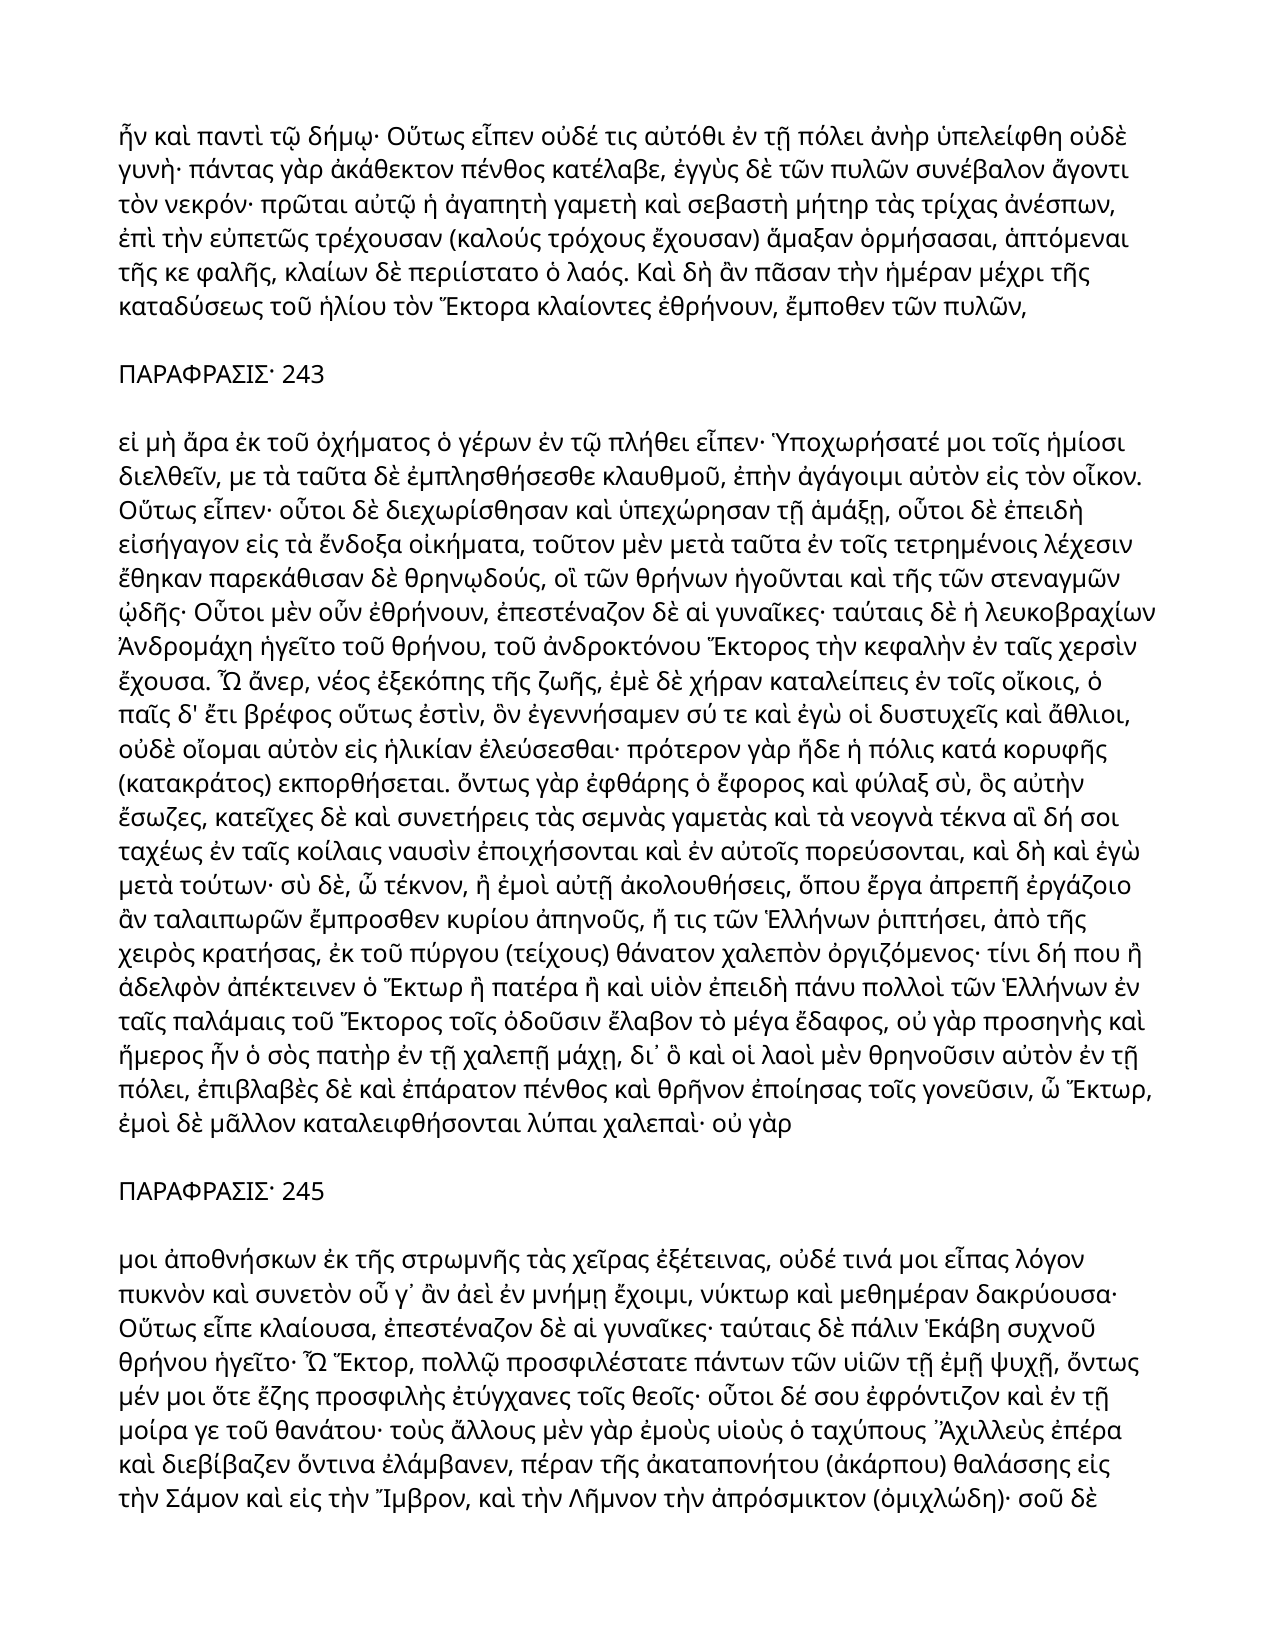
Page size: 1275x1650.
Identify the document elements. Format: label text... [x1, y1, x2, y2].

text ΠΑΡΑΦΡΑΣΙΣ· 243 [118, 357, 1157, 391]
text εἰ μὴ ἄρα ἐκ τοῦ ὀχήματος ὁ γέρων ἐν τῷ πλήθει εἶπεν· Ὑποχωρήσατέ μοι τοῖς ἡμίοσι διελθεῖν, με τὰ ταῦτα δὲ ἐμπλησθήσεσθε κλαυθμοῦ, ἐπὴν ἀγάγοιμι αὐτὸν εἰς τὸν οἶκον. Οὕτως εἶπεν· οὗτοι δὲ διεχωρίσθησαν καὶ ὑπεχώρησαν τῇ ἁμάξῃ, οὗτοι δὲ ἐπειδὴ εἰσήγαγον εἰς τὰ ἔνδοξα οἰκήματα, τοῦτον μὲν μετὰ ταῦτα ἐν τοῖς τετρημένοις λέχεσιν ἔθηκαν παρεκάθισαν δὲ θρηνῳδούς, οἳ τῶν θρήνων ἡγοῦνται καὶ τῆς τῶν στεναγμῶν ᾠδῆς· Οὗτοι μὲν οὖν ἐθρήνουν, ἐπεστέναζον δὲ αἱ γυναῖκες· ταύταις δὲ ἡ λευκοβραχίων Ἀνδρομάχη ἡγεῖτο τοῦ θρήνου, τοῦ ἀνδροκτόνου Ἕκτορος τὴν κεφαλὴν ἐν ταῖς χερσὶν ἔχουσα. Ὦ ἄνερ, νέος ἐξεκόπης τῆς ζωῆς, ἐμὲ δὲ χήραν καταλείπεις ἐν τοῖς οἴκοις, ὁ παῖς δ' ἔτι βρέφος οὕτως ἐστὶν, ὃν ἐγεννήσαμεν σύ τε καὶ ἐγὼ οἱ δυστυχεῖς καὶ ἄθλιοι, οὐδὲ οἴομαι αὐτὸν εἰς ἡλικίαν ἐλεύσεσθαι· πρότερον γὰρ ἥδε ἡ πόλις κατά κορυφῆς (κατακράτος) εκπορθήσεται. ὄντως γὰρ ἐφθάρης ὁ ἔφορος καὶ φύλαξ σὺ, ὃς αὐτὴν ἔσωζες, κατεῖχες δὲ καὶ συνετήρεις τὰς σεμνὰς γαμετὰς καὶ τὰ νεογνὰ τέκνα αἳ δή σοι ταχέως ἐν ταῖς κοίλαις ναυσὶν ἐποιχήσονται καὶ ἐν αὐτοῖς πορεύσονται, καὶ δὴ καὶ ἐγὼ μετὰ τούτων· σὺ δὲ, ὦ τέκνον, ἢ ἐμοὶ αὐτῇ ἀκολουθήσεις, ὅπου ἔργα ἀπρεπῆ ἐργάζοιο ἂν ταλαιπωρῶν ἔμπροσθεν κυρίου ἀπηνοῦς, ἤ τις τῶν Ἑλλήνων ῥιπτήσει, ἀπὸ τῆς χειρὸς κρατήσας, ἐκ τοῦ πύργου (τείχους) θάνατον χαλεπὸν ὀργιζόμενος· τίνι δή που ἢ ἀδελφὸν ἀπέκτεινεν ὁ Ἕκτωρ ἢ πατέρα ἢ καὶ υἱὸν ἐπειδὴ πάνυ πολλοὶ τῶν Ἑλλήνων ἐν ταῖς παλάμαις τοῦ Ἕκτορος τοῖς ὀδοῦσιν ἔλαβον τὸ μέγα ἔδαφος, οὐ γὰρ προσηνὴς καὶ ἥμερος ἦν ὁ σὸς πατὴρ ἐν τῇ χαλεπῇ μάχῃ, δι᾿ ὃ καὶ οἱ λαοὶ μὲν θρηνοῦσιν αὐτὸν ἐν τῇ πόλει, ἐπιβλαβὲς δὲ καὶ ἐπάρατον πένθος καὶ θρῆνον ἐποίησας τοῖς γονεῦσιν, ὦ Ἕκτωρ, ἐμοὶ δὲ μᾶλλον καταλειφθήσονται λύπαι χαλεπαὶ· οὐ γὰρ [118, 425, 1157, 1140]
text μοι ἀποθνήσκων ἐκ τῆς στρωμνῆς τὰς χεῖρας ἐξέτεινας, οὐδέ τινά μοι εἶπας λόγον πυκνὸν καὶ συνετὸν οὗ γ᾽ ἂν ἀεὶ ἐν μνήμῃ ἔχοιμι, νύκτωρ καὶ μεθημέραν δακρύουσα· Οὕτως εἶπε κλαίουσα, ἐπεστέναζον δὲ αἱ γυναῖκες· ταύταις δὲ πάλιν Ἑκάβη συχνοῦ θρήνου ἡγεῖτο· Ὦ Ἕκτορ, πολλῷ προσφιλέστατε πάντων τῶν υἱῶν τῇ ἐμῇ ψυχῇ, ὄντως μέν μοι ὅτε ἔζης προσφιλὴς ἐτύγχανες τοῖς θεοῖς· οὗτοι δέ σου ἐφρόντιζον καὶ ἐν τῇ μοίρα γε τοῦ θανάτου· τοὺς ἄλλους μὲν γὰρ ἐμοὺς υἱοὺς ὁ ταχύπους ᾿Ἀχιλλεὺς ἐπέρα καὶ διεβίβαζεν ὅντινα ἐλάμβανεν, πέραν τῆς ἀκαταπονήτου (ἀκάρπου) θαλάσσης εἰς τὴν Σάμον καὶ εἰς τὴν Ἴμβρον, καὶ τὴν Λῆμνον τὴν ἀπρόσμικτον (ὀμιχλώδη)· σοῦ δὲ [118, 1242, 1157, 1515]
text ΠΑΡΑΦΡΑΣΙΣ· 245 [118, 1174, 1157, 1208]
text ἦν καὶ παντὶ τῷ δήμῳ· Οὕτως εἶπεν οὐδέ τις αὐτόθι ἐν τῇ πόλει ἀνὴρ ὑπελείφθη οὐδὲ γυνὴ· πάντας γὰρ ἀκάθεκτον πένθος κατέλαβε, ἐγγὺς δὲ τῶν πυλῶν συνέβαλον ἄγοντι τὸν νεκρόν· πρῶται αὐτῷ ἡ ἀγαπητὴ γαμετὴ καὶ σεβαστὴ μήτηρ τὰς τρίχας ἀνέσπων, ἐπὶ τὴν εὐπετῶς τρέχουσαν (καλούς τρόχους ἔχουσαν) ἅμαξαν ὁρμήσασαι, ἁπτόμεναι τῆς κε φαλῆς, κλαίων δὲ περιίστατο ὁ λαός. Καὶ δὴ ἂν πᾶσαν τὴν ἡμέραν μέχρι τῆς καταδύσεως τοῦ ἡλίου τὸν Ἕκτορα κλαίοντες ἐθρήνουν, ἔμποθεν τῶν πυλῶν, [118, 118, 1157, 322]
